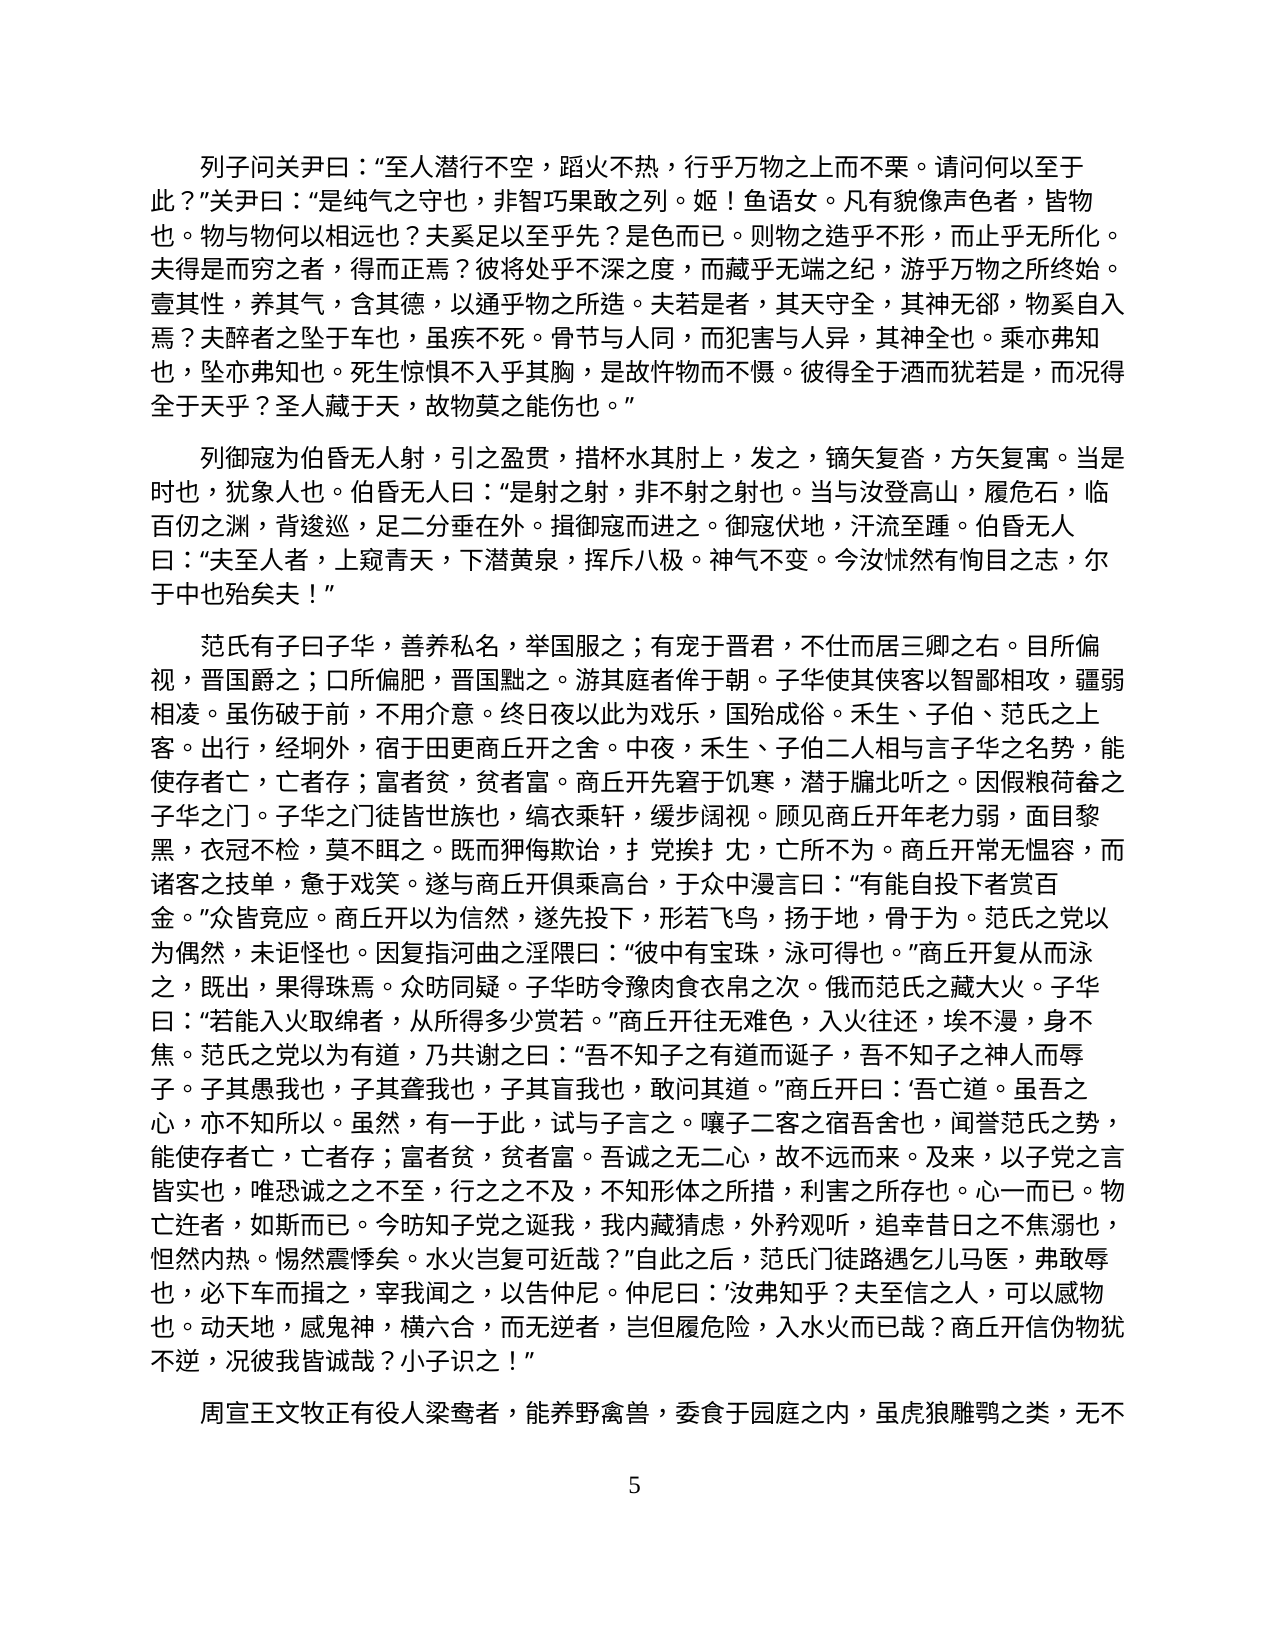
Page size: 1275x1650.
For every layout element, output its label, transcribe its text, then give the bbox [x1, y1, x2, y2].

text 范氏有子曰子华，善养私名，举国服之；有宠于晋君，不仕而居三卿之右。目所偏视，晋国爵之；口所偏肥，晋国黜之。游其庭者侔于朝。子华使其侠客以智鄙相攻，疆弱相凌。虽伤破于前，不用介意。终日夜以此为戏乐，国殆成俗。禾生、子伯、范氏之上客。出行，经坰外，宿于田更商丘开之舍。中夜，禾生、子伯二人相与言子华之名势，能使存者亡，亡者存；富者贫，贫者富。商丘开先窘于饥寒，潜于牖北听之。因假粮荷畚之子华之门。子华之门徒皆世族也，缟衣乘轩，缓步阔视。顾见商丘开年老力弱，面目黎黑，衣冠不检，莫不眲之。既而狎侮欺诒，扌党挨扌冘，亡所不为。商丘开常无愠容，而诸客之技单，惫于戏笑。遂与商丘开俱乘高台，于众中漫言曰：“有能自投下者赏百金。”众皆竞应。商丘开以为信然，遂先投下，形若飞鸟，扬于地，骨于为。范氏之党以为偶然，未讵怪也。因复指河曲之淫隈曰：“彼中有宝珠，泳可得也。”商丘开复从而泳之，既出，果得珠焉。众昉同疑。子华昉令豫肉食衣帛之次。俄而范氏之藏大火。子华曰：“若能入火取绵者，从所得多少赏若。”商丘开往无难色，入火往还，埃不漫，身不焦。范氏之党以为有道，乃共谢之曰：“吾不知子之有道而诞子，吾不知子之神人而辱子。子其愚我也，子其聋我也，子其盲我也，敢问其道。”商丘开曰：‘吾亡道。虽吾之心，亦不知所以。虽然，有一于此，试与子言之。嚷子二客之宿吾舍也，闻誉范氏之势，能使存者亡，亡者存；富者贫，贫者富。吾诚之无二心，故不远而来。及来，以子党之言皆实也，唯恐诚之之不至，行之之不及，不知形体之所措，利害之所存也。心一而已。物亡迕者，如斯而已。今昉知子党之诞我，我内藏猜虑，外矜观听，追幸昔日之不焦溺也，怛然内热。惕然震悸矣。水火岂复可近哉？”自此之后，范氏门徒路遇乞儿马医，弗敢辱也，必下车而揖之，宰我闻之，以告仲尼。仲尼曰：’汝弗知乎？夫至信之人，可以感物也。动天地，感鬼神，横六合，而无逆者，岂但履危险，入水火而已哉？商丘开信伪物犹不逆，况彼我皆诚哉？小子识之！” [150, 629, 1125, 1378]
text 列御寇为伯昏无人射，引之盈贯，措杯水其肘上，发之，镝矢复沓，方矢复寓。当是时也，犹象人也。伯昏无人曰：“是射之射，非不射之射也。当与汝登高山，履危石，临百仞之渊，背逡巡，足二分垂在外。揖御寇而进之。御寇伏地，汗流至踵。伯昏无人曰：“夫至人者，上窥青天，下潜黄泉，挥斥八极。神气不变。今汝怵然有恂目之志，尔于中也殆矣夫！” [150, 440, 1125, 611]
text 周宣王文牧正有役人梁鸯者，能养野禽兽，委食于园庭之内，虽虎狼雕鹗之类，无不 [150, 1396, 1125, 1430]
text 列子问关尹曰：“至人潜行不空，蹈火不热，行乎万物之上而不栗。请问何以至于此？”关尹曰：“是纯气之守也，非智巧果敢之列。姬！鱼语女。凡有貌像声色者，皆物也。物与物何以相远也？夫奚足以至乎先？是色而已。则物之造乎不形，而止乎无所化。夫得是而穷之者，得而正焉？彼将处乎不深之度，而藏乎无端之纪，游乎万物之所终始。壹其性，养其气，含其德，以通乎物之所造。夫若是者，其天守全，其神无郤，物奚自入焉？夫醉者之坠于车也，虽疾不死。骨节与人同，而犯害与人异，其神全也。乘亦弗知也，坠亦弗知也。死生惊惧不入乎其胸，是故忤物而不慑。彼得全于酒而犹若是，而况得全于天乎？圣人藏于天，故物莫之能伤也。” [150, 150, 1125, 422]
